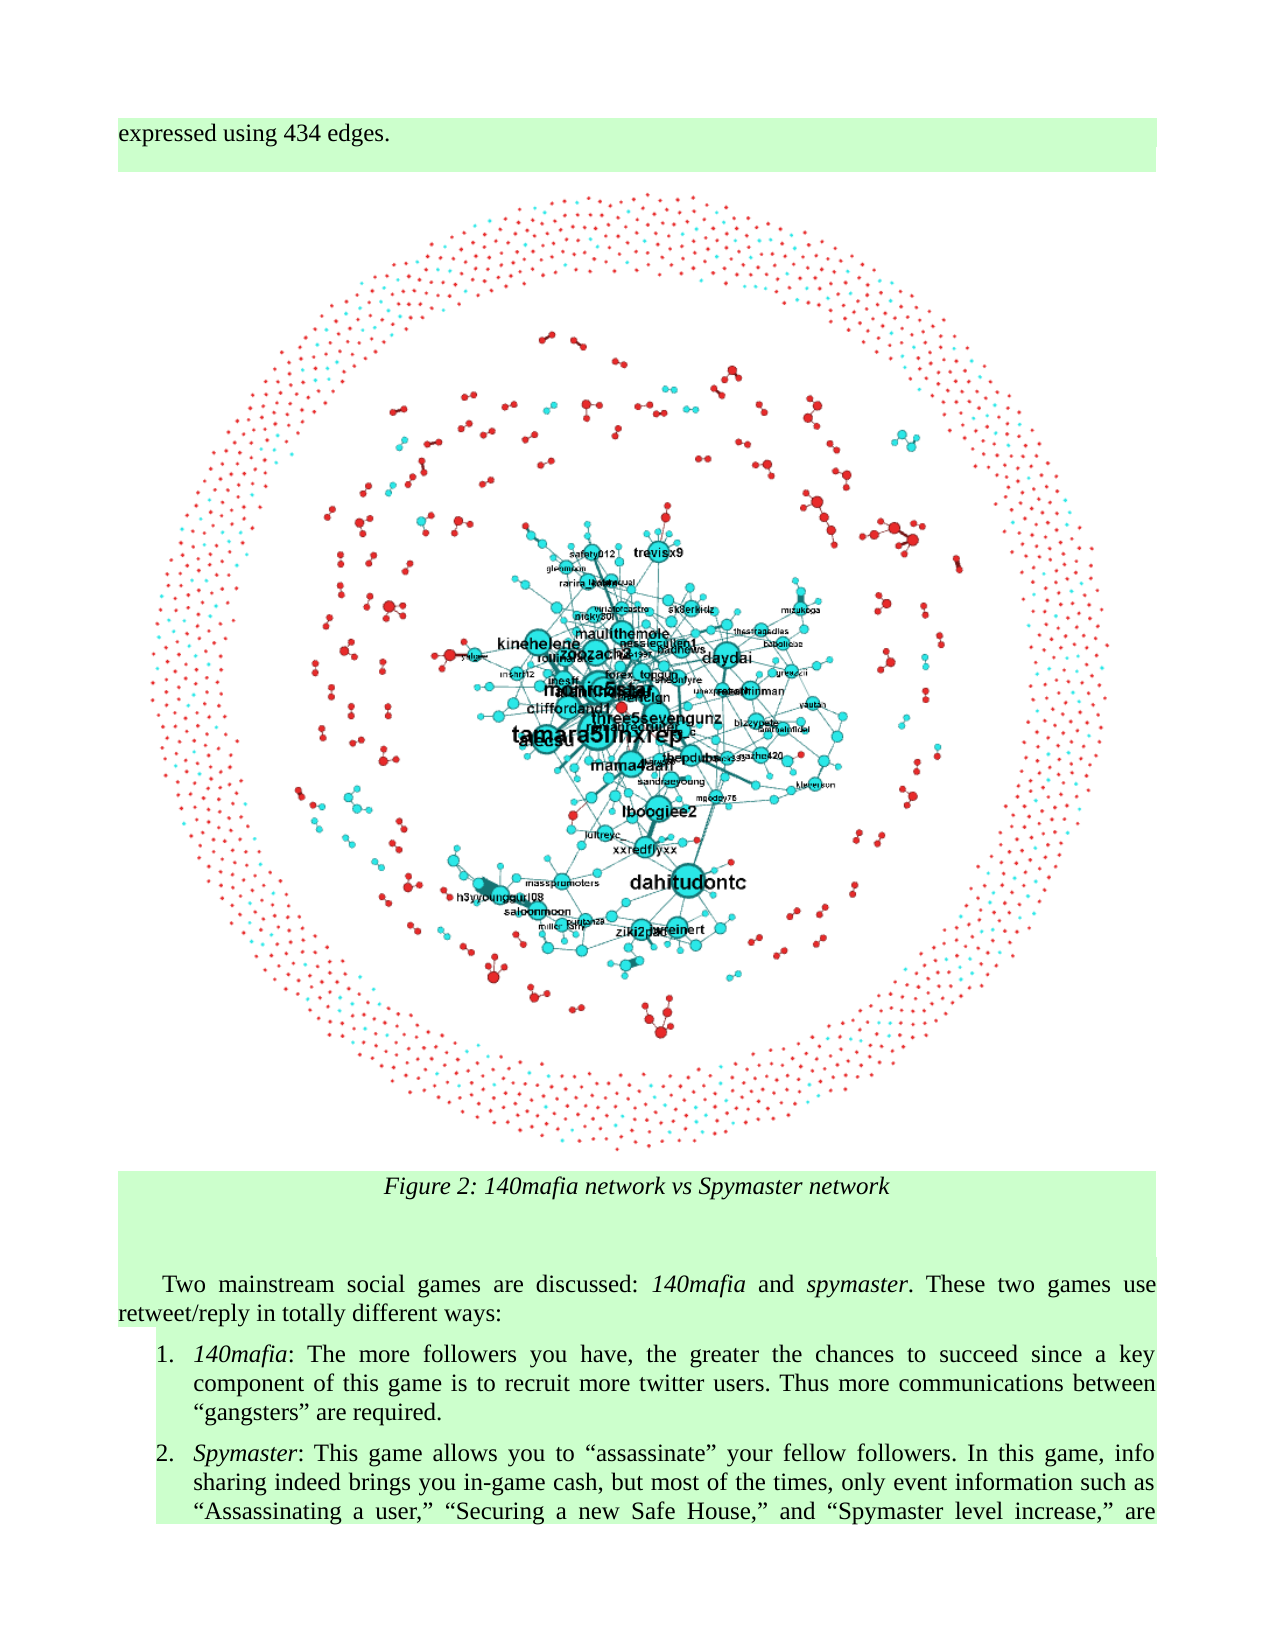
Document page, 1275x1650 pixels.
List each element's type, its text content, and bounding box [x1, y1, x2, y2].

text Figure 2: 140mafia network vs Spymaster network [118, 1171, 1157, 1228]
text expressed using 434 edges. [118, 118, 1157, 147]
text Two mainstream social games are discussed: 140mafia and spymaster. These two games use retweet/reply in totally different ways: [118, 1269, 1157, 1327]
list Spymaster: This game allows you to “assassinate” your fellow followers. In this game, info sharing indeed brings you in-game cash, but most of the times, only event information such as “Assassinating a user,” “Securing a new Safe House,” and “Spymaster level increase,” are [156, 1438, 1157, 1524]
picture [118, 172, 1157, 1171]
list 140mafia: The more followers you have, the greater the chances to succeed since a key component of this game is to recruit more twitter users. Thus more communications between “gangsters” are required. [156, 1339, 1157, 1426]
